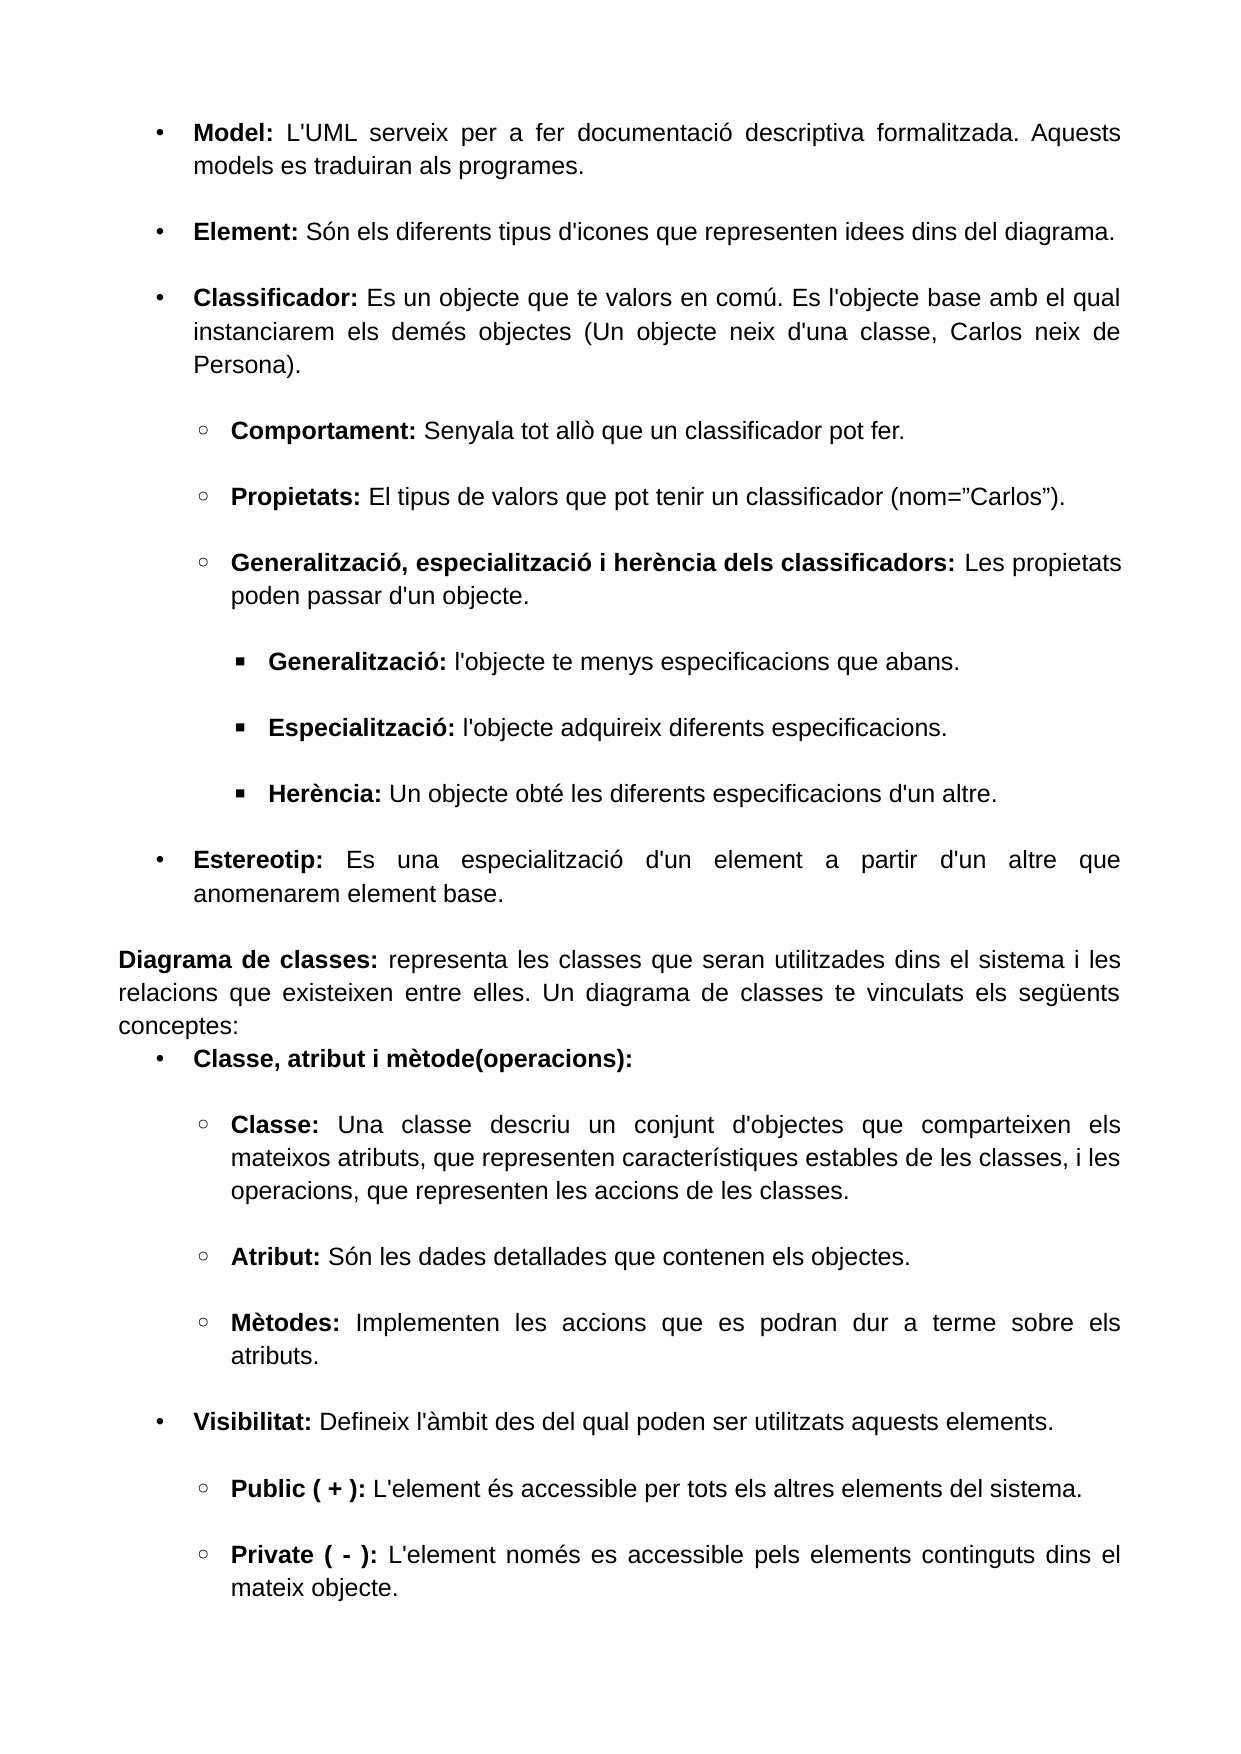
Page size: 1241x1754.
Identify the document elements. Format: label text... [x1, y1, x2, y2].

list Comportament: Senyala tot allò que un classificador pot fer. [193, 416, 1122, 444]
list Generalització: l'objecte te menys especificacions que abans. [231, 647, 1122, 676]
list Atribut: Són les dades detallades que contenen els objectes. [193, 1242, 1122, 1271]
list Private ( - ): L'element només es accessible pels elements continguts dins el mateix objecte. [193, 1540, 1122, 1602]
list Herència: Un objecte obté les diferents especificacions d'un altre. [231, 779, 1122, 808]
list Generalització, especialització i herència dels classificadors: Les propietats poden passar d'un objecte. [193, 548, 1122, 610]
list Classe, atribut i mètode(operacions): [156, 1044, 1122, 1073]
list Estereotip: Es una especialització d'un element a partir d'un altre que anomenarem element base. [156, 846, 1122, 907]
list Classe: Una classe descriu un conjunt d'objectes que comparteixen els mateixos atributs, que representen característiques estables de les classes, i les operacions, que representen les accions de les classes. [193, 1110, 1122, 1205]
list Mètodes: Implementen les accions que es podran dur a terme sobre els atributs. [193, 1308, 1122, 1370]
list Classificador: Es un objecte que te valors en comú. Es l'objecte base amb el qual instanciarem els demés objectes (Un objecte neix d'una classe, Carlos neix de Persona). [156, 283, 1122, 378]
list Public ( + ): L'element és accessible per tots els altres elements del sistema. [193, 1473, 1122, 1502]
list Propietats: El tipus de valors que pot tenir un classificador (nom=”Carlos”). [193, 482, 1122, 511]
list Model: L'UML serveix per a fer documentació descriptiva formalitzada. Aquests models es traduiran als programes. [156, 118, 1122, 180]
list Element: Són els diferents tipus d'icones que representen idees dins del diagrama. [156, 217, 1122, 246]
list Visibilitat: Defineix l'àmbit des del qual poden ser utilitzats aquests elements. [156, 1407, 1122, 1436]
list Especialització: l'objecte adquireix diferents especificacions. [231, 713, 1122, 742]
text Diagrama de classes: representa les classes que seran utilitzades dins el sistema i les relacions que existeixen entre elles. Un diagrama de classes te vinculats els següents conceptes: [118, 945, 1122, 1039]
